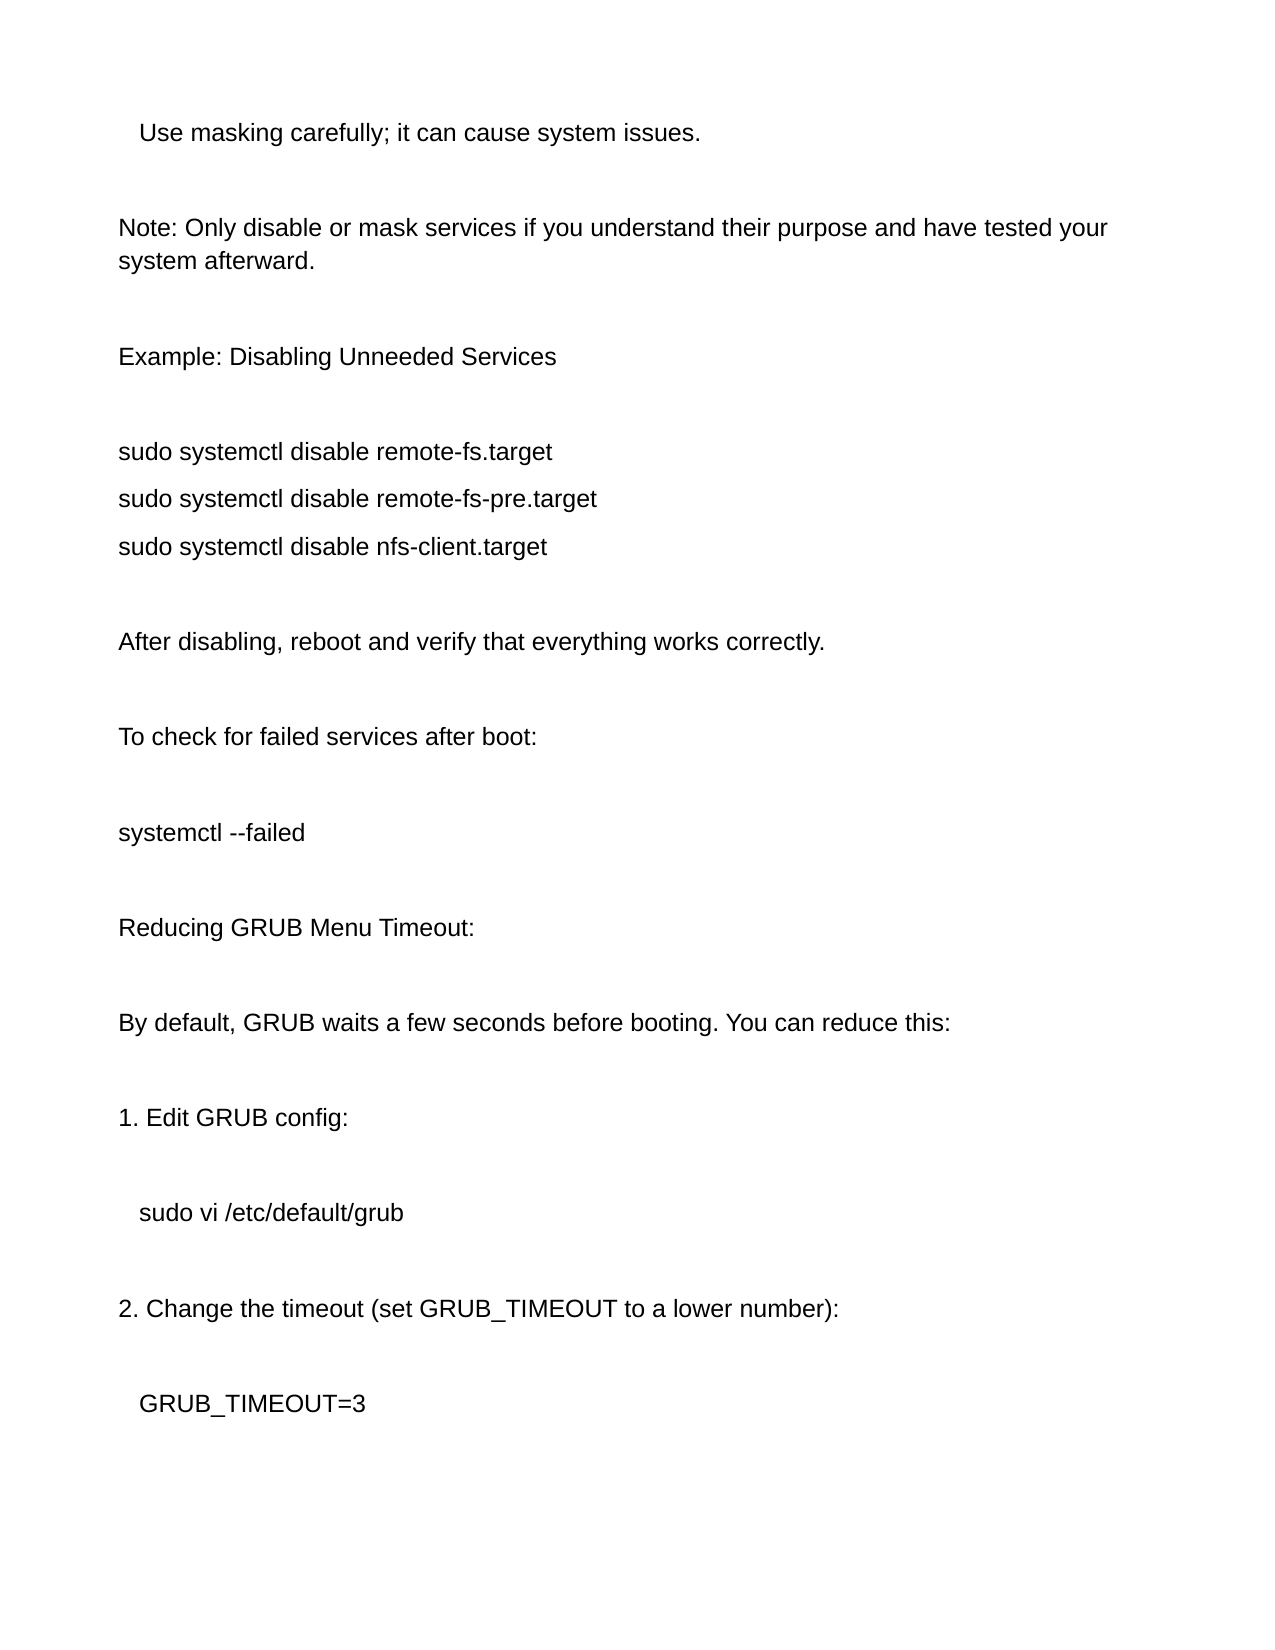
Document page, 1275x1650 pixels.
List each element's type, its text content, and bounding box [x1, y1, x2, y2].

text Reducing GRUB Menu Timeout: [118, 913, 1157, 942]
text systemctl --failed [118, 818, 1157, 846]
text 2. Change the timeout (set GRUB_TIMEOUT to a lower number): [118, 1294, 1157, 1322]
text By default, GRUB waits a few seconds before booting. You can reduce this: [118, 1008, 1157, 1037]
text sudo systemctl disable nfs-client.target [118, 532, 1157, 561]
text sudo systemctl disable remote-fs-pre.target [118, 484, 1157, 513]
text Example: Disabling Unneeded Services [118, 342, 1157, 370]
text 1. Edit GRUB config: [118, 1103, 1157, 1132]
text After disabling, reboot and verify that everything works correctly. [118, 627, 1157, 656]
text GRUB_TIMEOUT=3 [118, 1389, 1157, 1418]
text sudo vi /etc/default/grub [118, 1198, 1157, 1227]
text sudo systemctl disable remote-fs.target [118, 437, 1157, 466]
text Use masking carefully; it can cause system issues. [118, 118, 1157, 147]
text To check for failed services after boot: [118, 722, 1157, 751]
text Note: Only disable or mask services if you understand their purpose and have tested your system afterward. [118, 213, 1157, 275]
